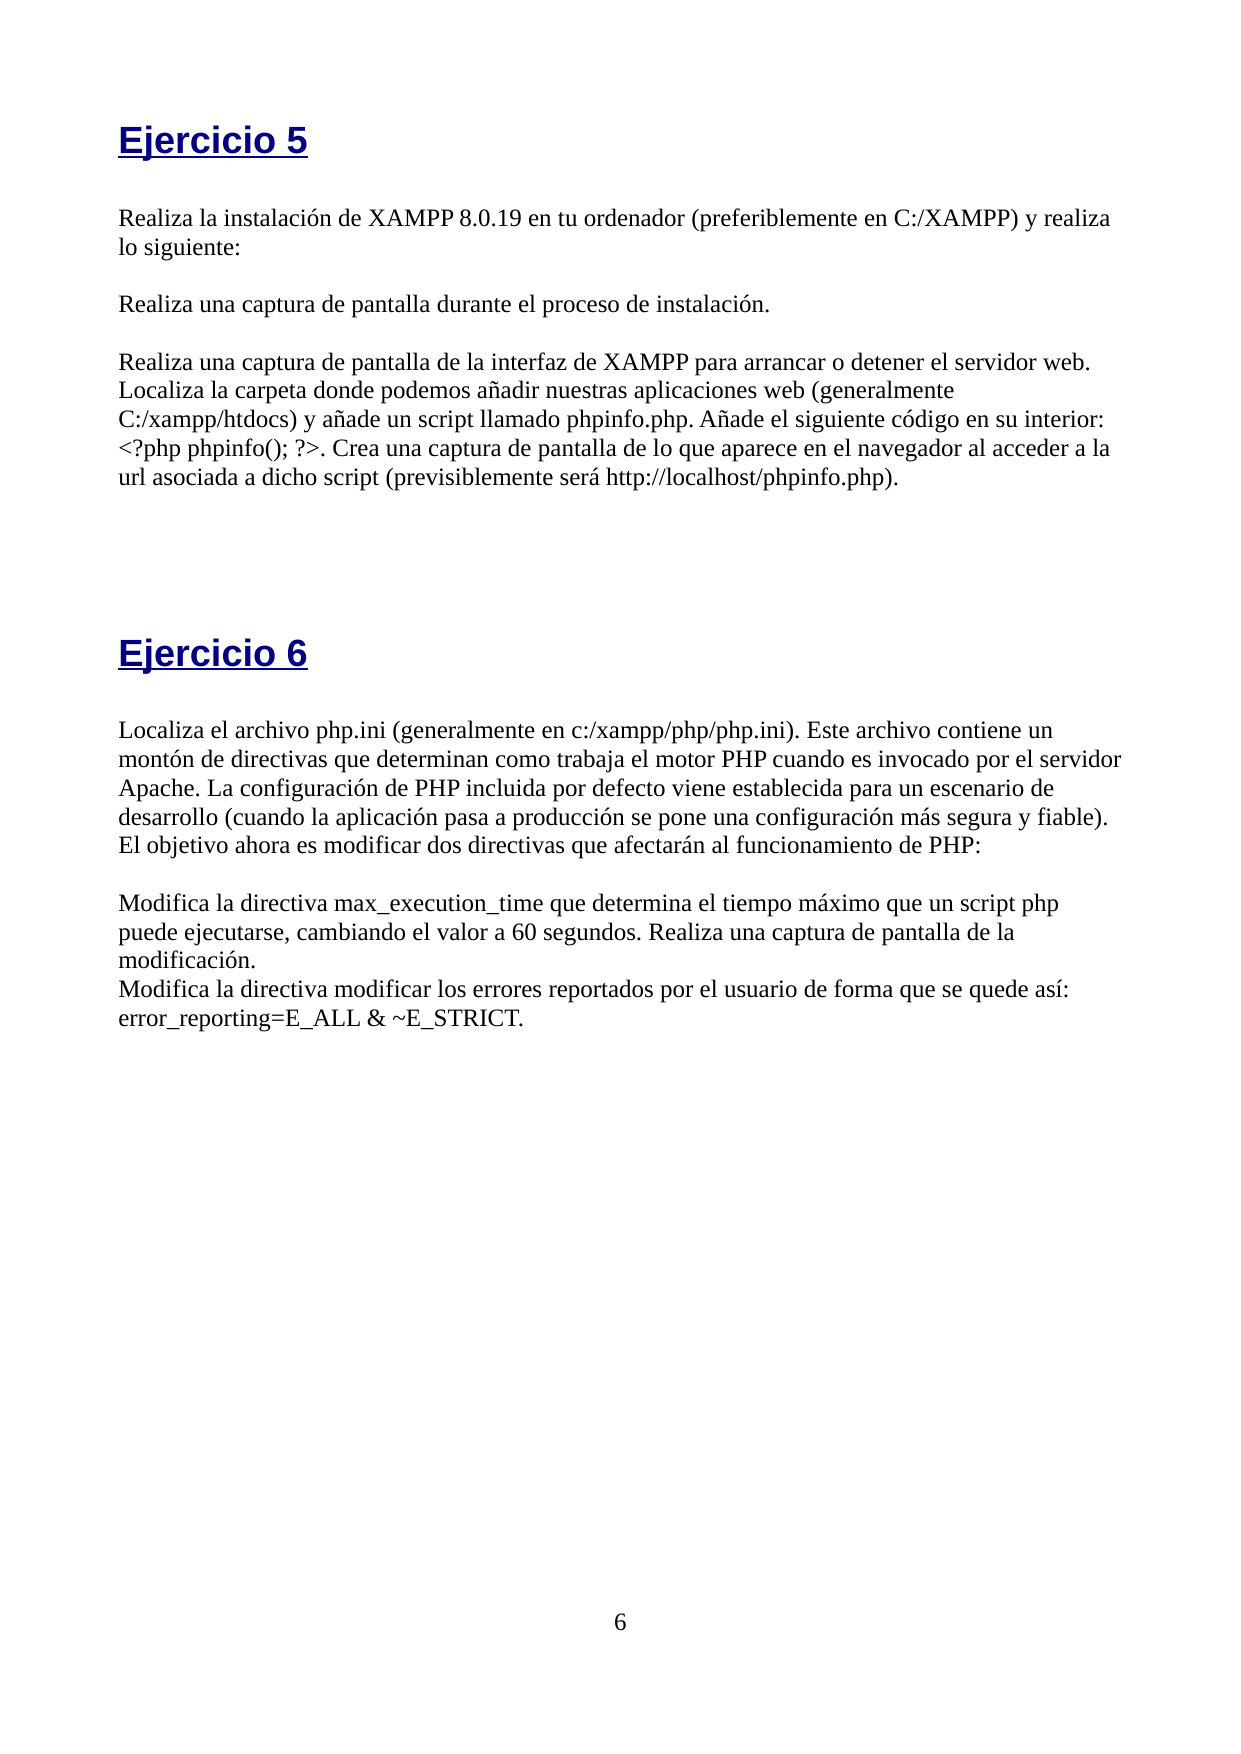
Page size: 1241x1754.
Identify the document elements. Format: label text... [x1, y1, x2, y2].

text Localiza el archivo php.ini (generalmente en c:/xampp/php/php.ini). Este archivo contiene un montón de directivas que determinan como trabaja el motor PHP cuando es invocado por el servidor Apache. La configuración de PHP incluida por defecto viene establecida para un escenario de desarrollo (cuando la aplicación pasa a producción se pone una configuración más segura y fiable). El objetivo ahora es modificar dos directivas que afectarán al funcionamiento de PHP: [118, 715, 1122, 859]
text Realiza una captura de pantalla de la interfaz de XAMPP para arrancar o detener el servidor web. [118, 347, 1122, 376]
text Realiza una captura de pantalla durante el proceso de instalación. [118, 289, 1122, 318]
text Localiza la carpeta donde podemos añadir nuestras aplicaciones web (generalmente C:/xampp/htdocs) y añade un script llamado phpinfo.php. Añade el siguiente código en su interior: <?php phpinfo(); ?>. Crea una captura de pantalla de lo que aparece en el navegador al acceder a la url asociada a dicho script (previsiblemente será http://localhost/phpinfo.php). [118, 376, 1122, 491]
subtitle Ejercicio 6 [118, 631, 1122, 674]
text Realiza la instalación de XAMPP 8.0.19 en tu ordenador (preferiblemente en C:/XAMPP) y realiza lo siguiente: [118, 203, 1122, 261]
text Modifica la directiva modificar los errores reportados por el usuario de forma que se quede así: error_reporting=E_ALL & ~E_STRICT. [118, 974, 1122, 1032]
text Modifica la directiva max_execution_time que determina el tiempo máximo que un script php puede ejecutarse, cambiando el valor a 60 segundos. Realiza una captura de pantalla de la modificación. [118, 888, 1122, 974]
subtitle Ejercicio 5 [118, 118, 1122, 162]
